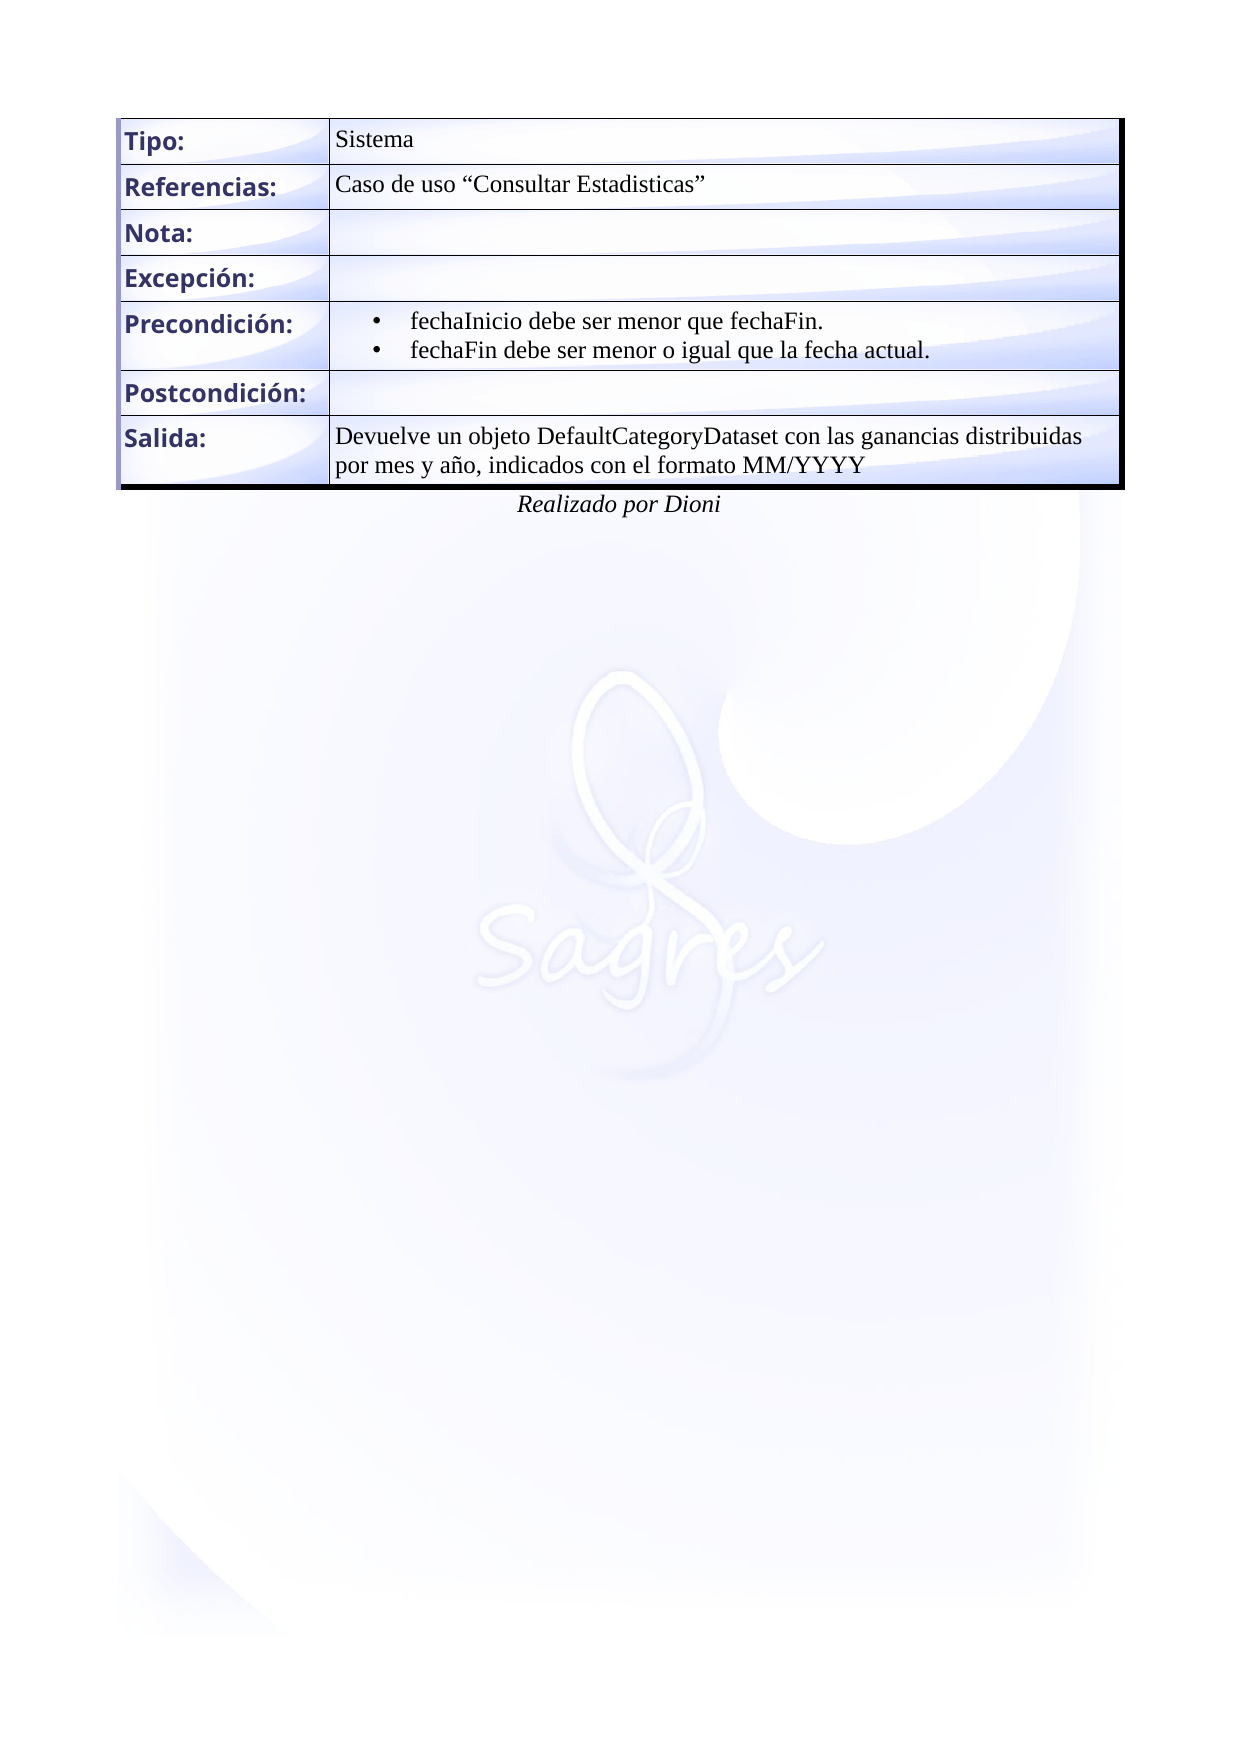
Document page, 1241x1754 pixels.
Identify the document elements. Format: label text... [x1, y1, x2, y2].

table_cell Postcondición: [121, 371, 329, 415]
table_cell Excepción: [121, 256, 329, 301]
table_cell Precondición: [121, 302, 329, 370]
table_cell fechaInicio debe ser menor que fechaFin. fechaFin debe ser menor o igual que la fecha actual. [330, 302, 1119, 370]
picture [118, 518, 1122, 1636]
table_cell [330, 256, 1119, 301]
table_cell Sistema [330, 119, 1119, 164]
table_cell Nota: [121, 210, 329, 255]
table_cell Tipo: [121, 119, 329, 164]
table_cell Caso de uso “Consultar Estadisticas” [330, 165, 1119, 209]
table_cell [330, 371, 1119, 415]
table_cell [330, 210, 1119, 255]
table_cell Salida: [121, 416, 329, 484]
text Realizado por Dioni [118, 490, 1122, 518]
table_cell Referencias: [121, 165, 329, 209]
table_cell Devuelve un objeto DefaultCategoryDataset con las ganancias distribuidas por mes y año, indicados con el formato MM/YYYY [330, 416, 1119, 484]
